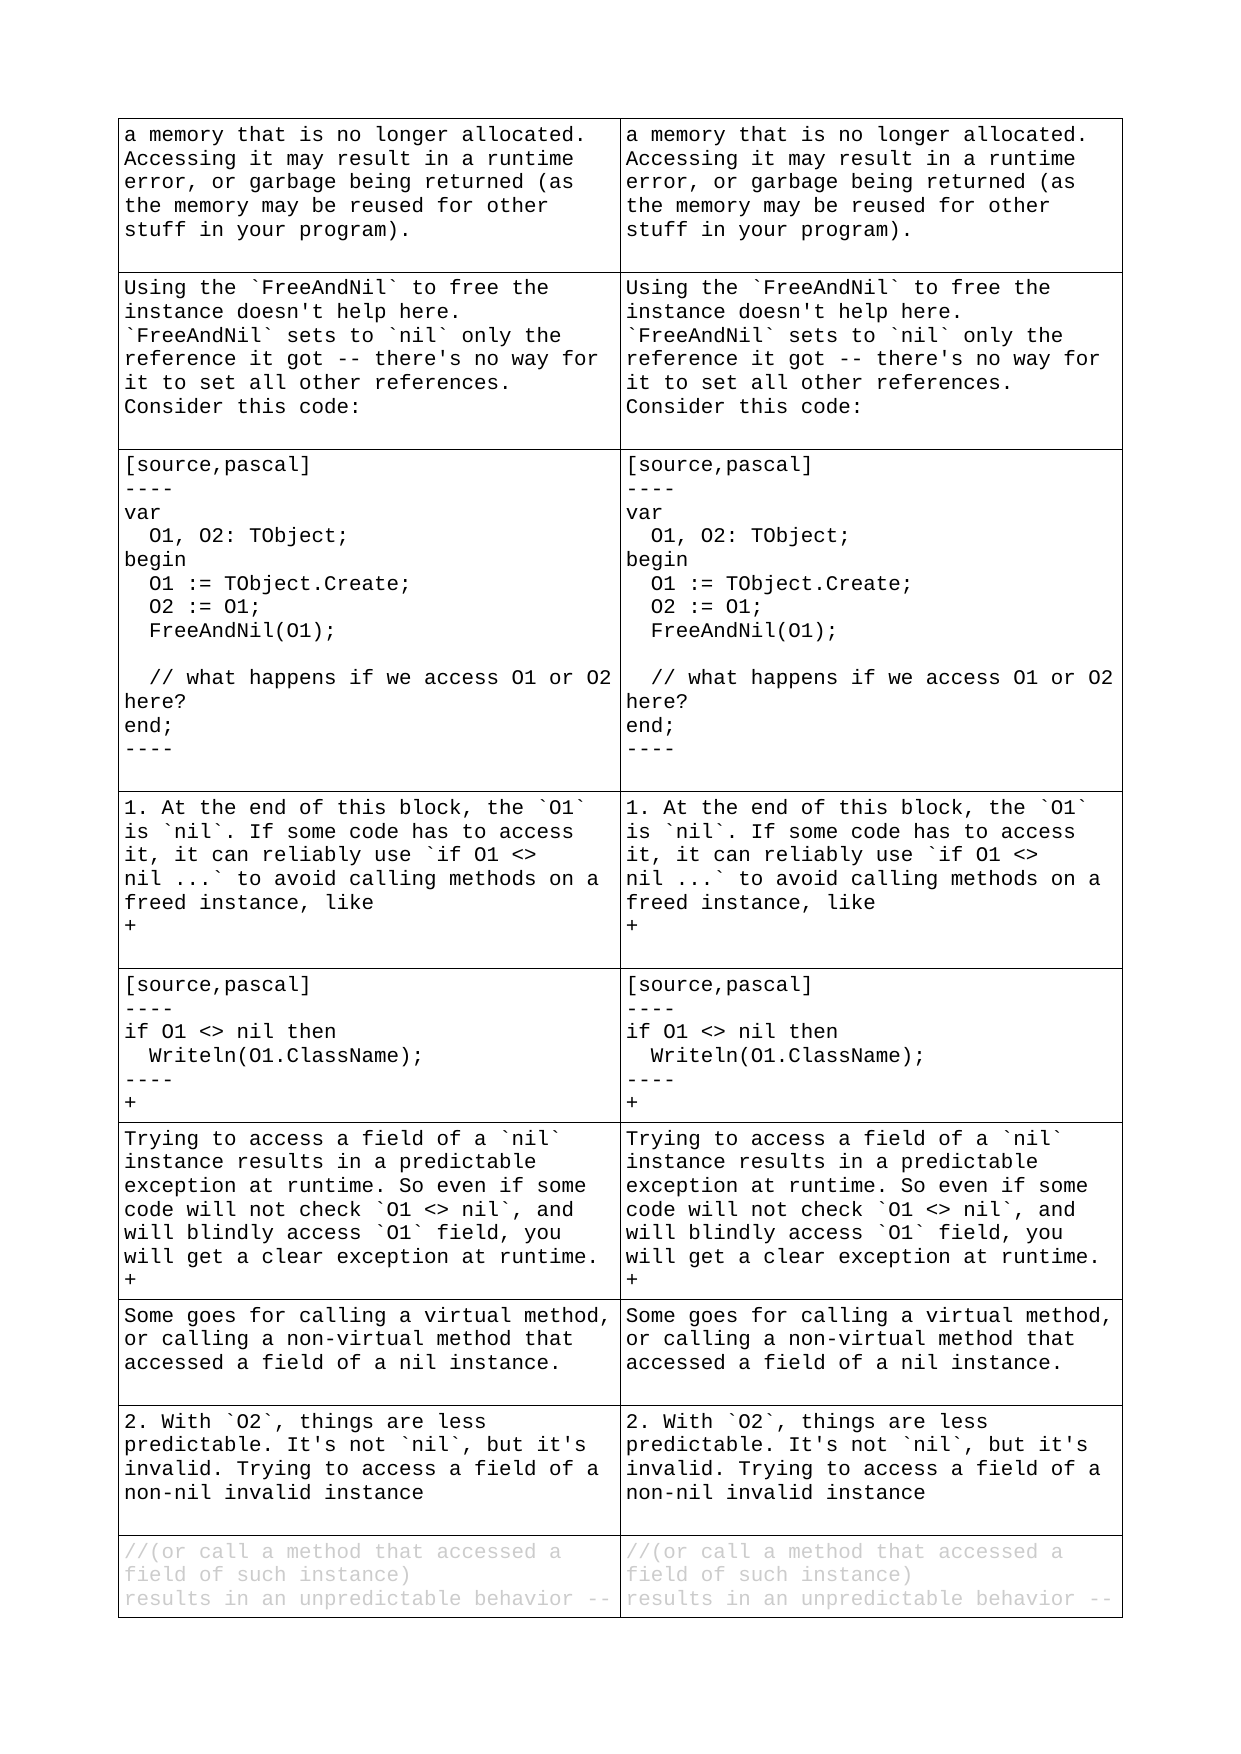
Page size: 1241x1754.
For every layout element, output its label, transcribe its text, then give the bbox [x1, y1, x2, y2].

table_cell a memory that is no longer allocated. Accessing it may result in a runtime error, or garbage being returned (as the memory may be reused for other stuff in your program). [621, 119, 1122, 272]
table_cell [source,pascal] ---- var O1, O2: TObject; begin O1 := TObject.Create; O2 := O1; FreeAndNil(O1); // what happens if we access O1 or O2 here? end; ---- [621, 450, 1122, 791]
table_cell Using the `FreeAndNil` to free the instance doesn't help here. `FreeAndNil` sets to `nil` only the reference it got -- there's no way for it to set all other references. Consider this code: [621, 273, 1122, 449]
table_cell Some goes for calling a virtual method, or calling a non-virtual method that accessed a field of a nil instance. [119, 1300, 620, 1405]
table_cell [source,pascal] ---- if O1 <> nil then Writeln(O1.ClassName); ---- + [119, 969, 620, 1122]
table_cell Trying to access a field of a `nil` instance results in a predictable exception at runtime. So even if some code will not check `O1 <> nil`, and will blindly access `O1` field, you will get a clear exception at runtime. + [119, 1123, 620, 1299]
table_cell Using the `FreeAndNil` to free the instance doesn't help here. `FreeAndNil` sets to `nil` only the reference it got -- there's no way for it to set all other references. Consider this code: [119, 273, 620, 449]
table_cell //(or call a method that accessed a field of such instance) results in an unpredictable behavior [621, 1536, 1122, 1617]
table_cell 1. At the end of this block, the `O1` is `nil`. If some code has to access it, it can reliably use `if O1 <> nil ...` to avoid calling methods on a freed instance, like + [621, 792, 1122, 968]
table_cell [source,pascal] ---- if O1 <> nil then Writeln(O1.ClassName); ---- + [621, 969, 1122, 1122]
table_cell [source,pascal] ---- var O1, O2: TObject; begin O1 := TObject.Create; O2 := O1; FreeAndNil(O1); // what happens if we access O1 or O2 here? end; ---- [119, 450, 620, 791]
table_cell 1. At the end of this block, the `O1` is `nil`. If some code has to access it, it can reliably use `if O1 <> nil ...` to avoid calling methods on a freed instance, like + [119, 792, 620, 968]
table_cell Some goes for calling a virtual method, or calling a non-virtual method that accessed a field of a nil instance. [621, 1300, 1122, 1405]
table_cell //(or call a method that accessed a field of such instance) results in an unpredictable behavior [119, 1536, 620, 1617]
table_cell a memory that is no longer allocated. Accessing it may result in a runtime error, or garbage being returned (as the memory may be reused for other stuff in your program). [119, 119, 620, 272]
table_cell 2. With `O2`, things are less predictable. It's not `nil`, but it's invalid. Trying to access a field of a non-nil invalid instance [621, 1406, 1122, 1535]
table_cell 2. With `O2`, things are less predictable. It's not `nil`, but it's invalid. Trying to access a field of a non-nil invalid instance [119, 1406, 620, 1535]
table_cell Trying to access a field of a `nil` instance results in a predictable exception at runtime. So even if some code will not check `O1 <> nil`, and will blindly access `O1` field, you will get a clear exception at runtime. + [621, 1123, 1122, 1299]
